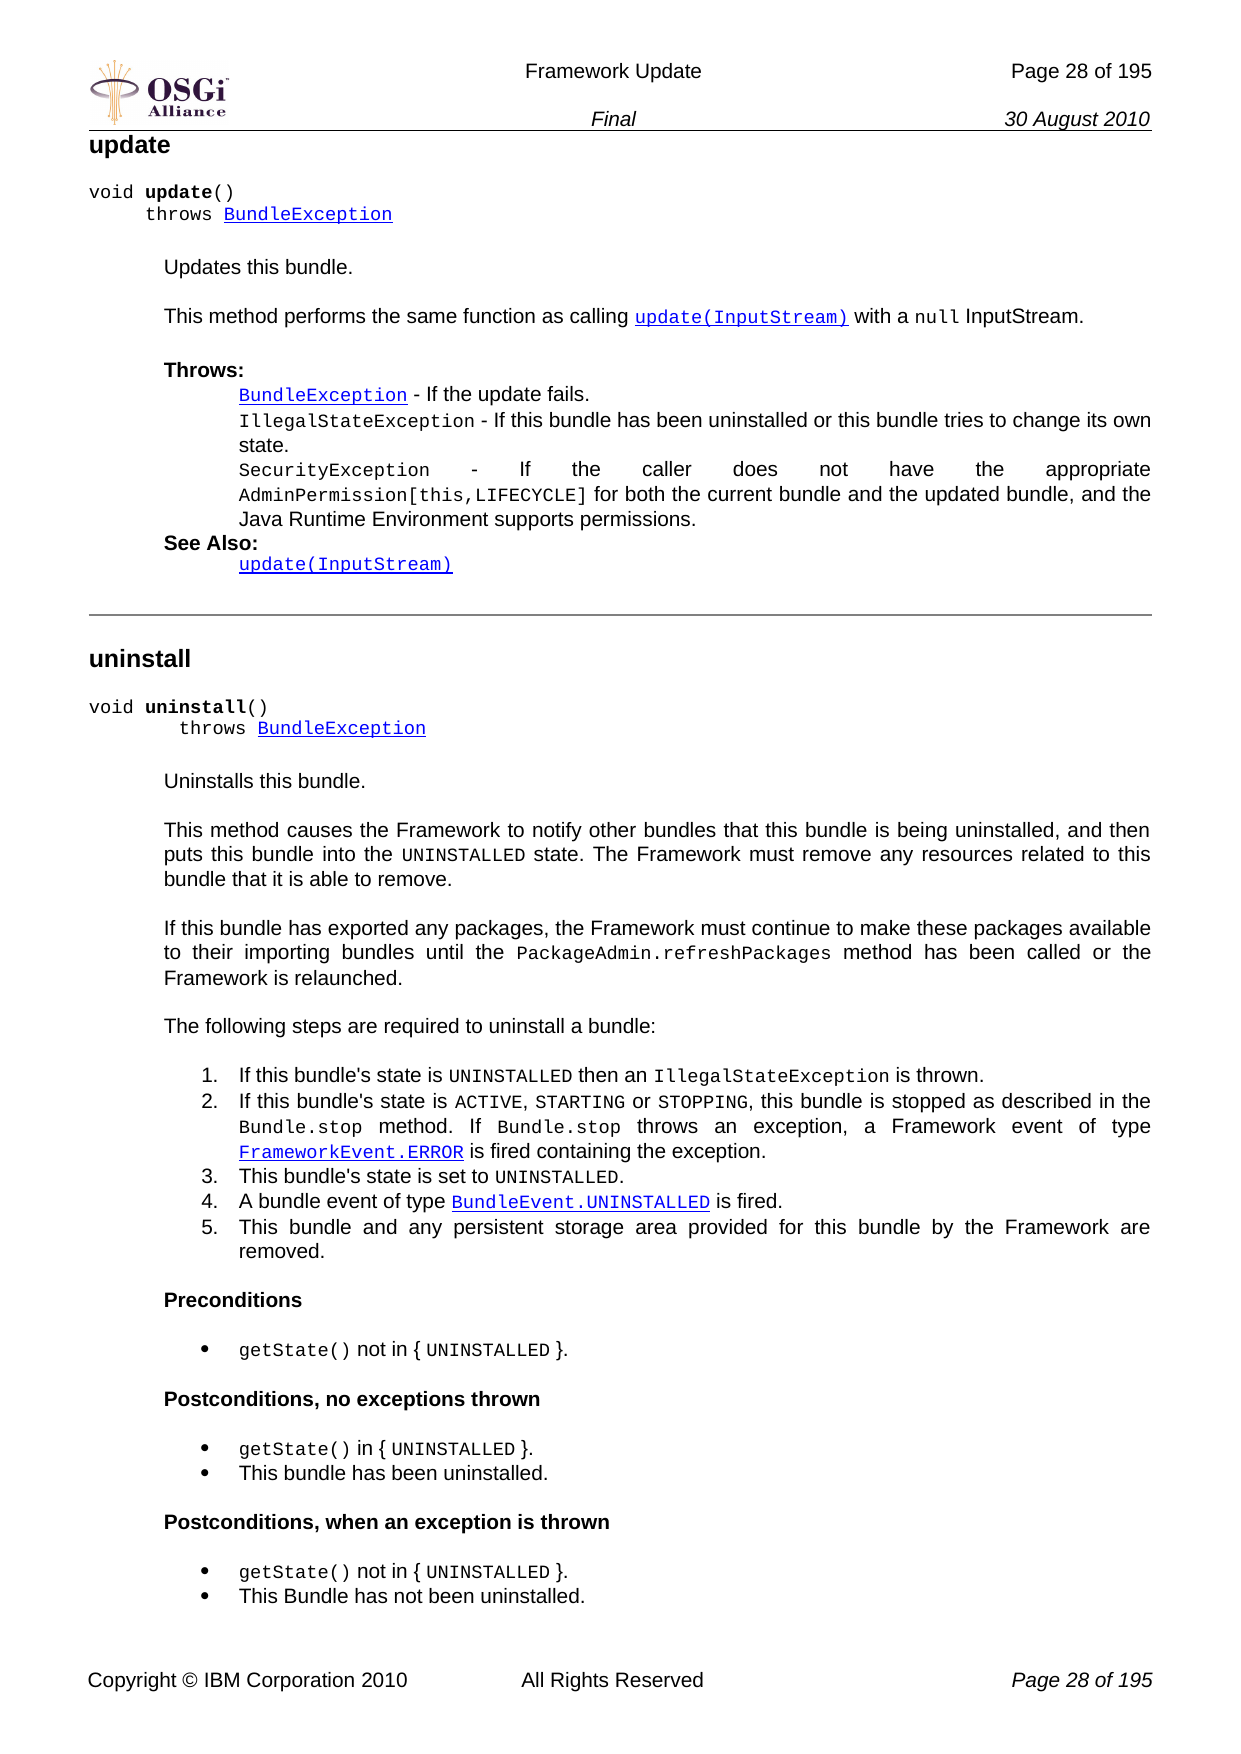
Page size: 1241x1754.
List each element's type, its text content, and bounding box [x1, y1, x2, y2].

text Updates this bundle. [163, 255, 1152, 279]
list This Bundle has not been uninstalled. [201, 1584, 1152, 1608]
text IllegalStateException - If this bundle has been uninstalled or this bundle tries to change its own state. [238, 407, 1152, 457]
list If this bundle's state is UNINSTALLED then an IllegalStateException is thrown. [201, 1063, 1152, 1088]
list This bundle has been uninstalled. [201, 1461, 1152, 1485]
text SecurityException - If the caller does not have the appropriate AdminPermission[this,LIFECYCLE] for both the current bundle and the updated bundle, and the Java Runtime Environment supports permissions. [238, 457, 1152, 531]
text Postconditions, no exceptions thrown [163, 1387, 1152, 1411]
text Throws: [163, 358, 1152, 382]
text Uninstalls this bundle. [163, 769, 1152, 793]
text This method causes the Framework to notify other bundles that this bundle is being uninstalled, and then puts this bundle into the UNINSTALLED state. The Framework must remove any resources related to this bundle that it is able to remove. [163, 818, 1152, 891]
text BundleException - If the update fails. [238, 382, 1152, 407]
text The following steps are required to uninstall a bundle: [163, 1014, 1152, 1038]
list This bundle and any persistent storage area provided for this bundle by the Framework are removed. [201, 1214, 1152, 1262]
subtitle update [88, 130, 1152, 159]
text Preconditions [163, 1287, 1152, 1311]
list If this bundle's state is ACTIVE, STARTING or STOPPING, this bundle is stopped as described in the Bundle.stop method. If Bundle.stop throws an exception, a Framework event of type FrameworkEvent.ERROR is fired containing the exception. [201, 1088, 1152, 1164]
text void uninstall() throws BundleException [88, 697, 1152, 740]
text update(InputStream) [238, 555, 1152, 576]
text void update() throws BundleException [88, 183, 1152, 226]
text Postconditions, when an exception is thrown [163, 1510, 1152, 1534]
text If this bundle has exported any packages, the Framework must continue to make these packages available to their importing bundles until the PackageAdmin.refreshPackages method has been called or the Framework is relaunched. [163, 916, 1152, 989]
picture [90, 60, 230, 125]
list This bundle's state is set to UNINSTALLED. [201, 1164, 1152, 1189]
list A bundle event of type BundleEvent.UNINSTALLED is fired. [201, 1189, 1152, 1214]
list getState() in { UNINSTALLED }. [201, 1436, 1152, 1461]
subtitle uninstall [88, 644, 1152, 673]
list getState() not in { UNINSTALLED }. [201, 1559, 1152, 1584]
list getState() not in { UNINSTALLED }. [201, 1336, 1152, 1362]
text See Also: [163, 531, 1152, 555]
text This method performs the same function as calling update(InputStream) with a null InputStream. [163, 304, 1152, 329]
